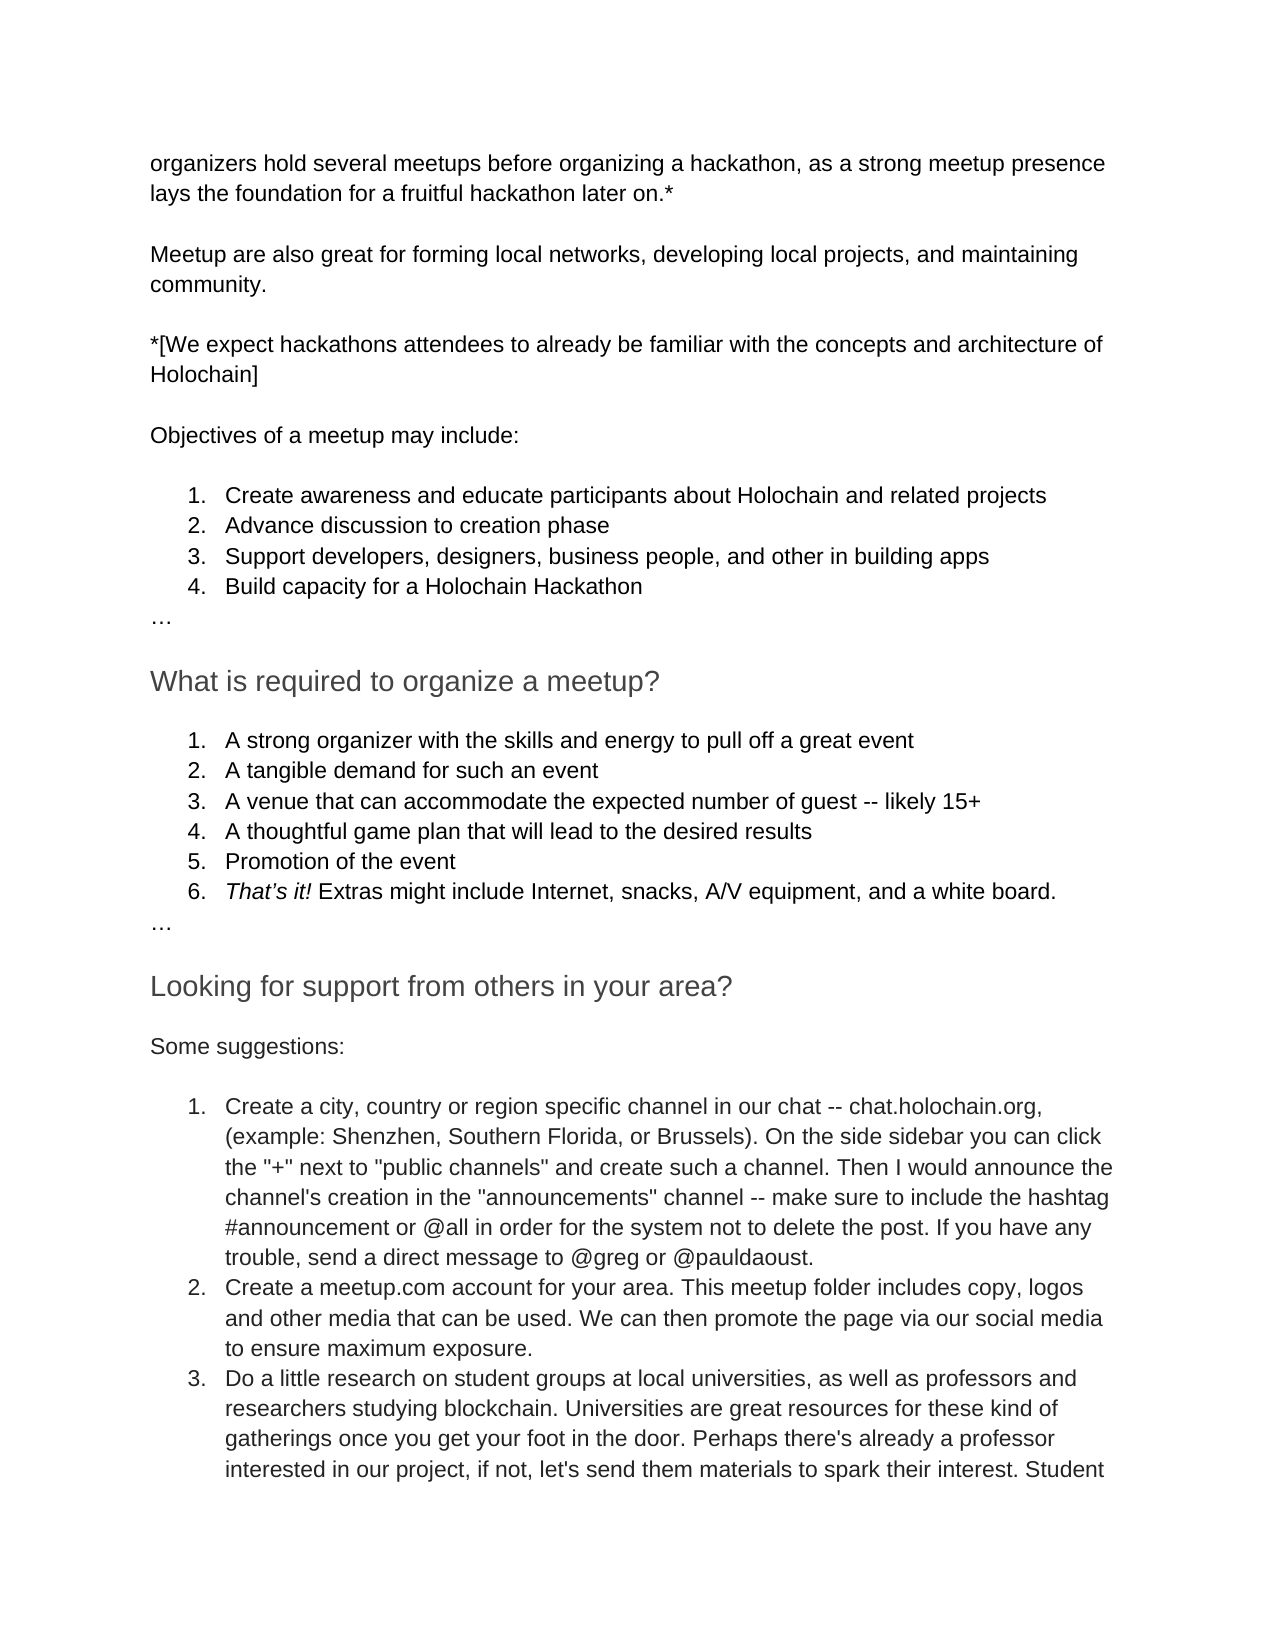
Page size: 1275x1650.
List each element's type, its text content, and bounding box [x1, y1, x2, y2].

list A strong organizer with the skills and energy to pull off a great event [187, 727, 1125, 754]
subtitle What is required to organize a meetup? [150, 663, 1125, 697]
list Advance discussion to creation phase [187, 512, 1125, 539]
list Promotion of the event [187, 848, 1125, 874]
list A tangible demand for such an event [187, 757, 1125, 784]
list Build capacity for a Holochain Hackathon [187, 573, 1125, 599]
list Create a city, country or region specific channel in our chat -- chat.holochain.org, (example: Shenzhen, Southern Florida, or Brussels). On the side sidebar you can click the "+" next to "public channels" and create such a channel. Then I would announce the channel's creation in the "announcements" channel -- make sure to include the hashtag #announcement or @all in order for the system not to delete the post. If you have any trouble, send a direct message to @greg or @pauldaoust. [187, 1093, 1125, 1271]
list Support developers, designers, business people, and other in building apps [187, 543, 1125, 569]
list A venue that can accommodate the expected number of guest -- likely 15+ [187, 788, 1125, 814]
text Some suggestions: [150, 1033, 1125, 1059]
list That’s it! Extras might include Internet, snacks, A/V equipment, and a white board. [187, 878, 1125, 905]
subtitle Looking for support from others in your area? [150, 969, 1125, 1002]
list Do a little research on student groups at local universities, as well as professors and researchers studying blockchain. Universities are great resources for these kind of gatherings once you get your foot in the door. Perhaps there's already a professor interested in our project, if not, let's send them materials to spark their interest. Student [187, 1365, 1125, 1482]
list Create awareness and educate participants about Holochain and related projects [187, 482, 1125, 509]
text organizers hold several meetups before organizing a hackathon, as a strong meetup presence lays the foundation for a fruitful hackathon later on.* Meetup are also great for forming local networks, developing local projects, and maintaining community. *[We expect hackathons attendees to already be familiar with the concepts and architecture of Holochain] Objectives of a meetup may include: [150, 150, 1125, 448]
list Create a meetup.com account for your area. This meetup folder includes copy, logos and other media that can be used. We can then promote the page via our social media to ensure maximum exposure. [187, 1274, 1125, 1361]
text … [150, 908, 1125, 935]
list A thoughtful game plan that will lead to the desired results [187, 818, 1125, 844]
text … [150, 603, 1125, 629]
